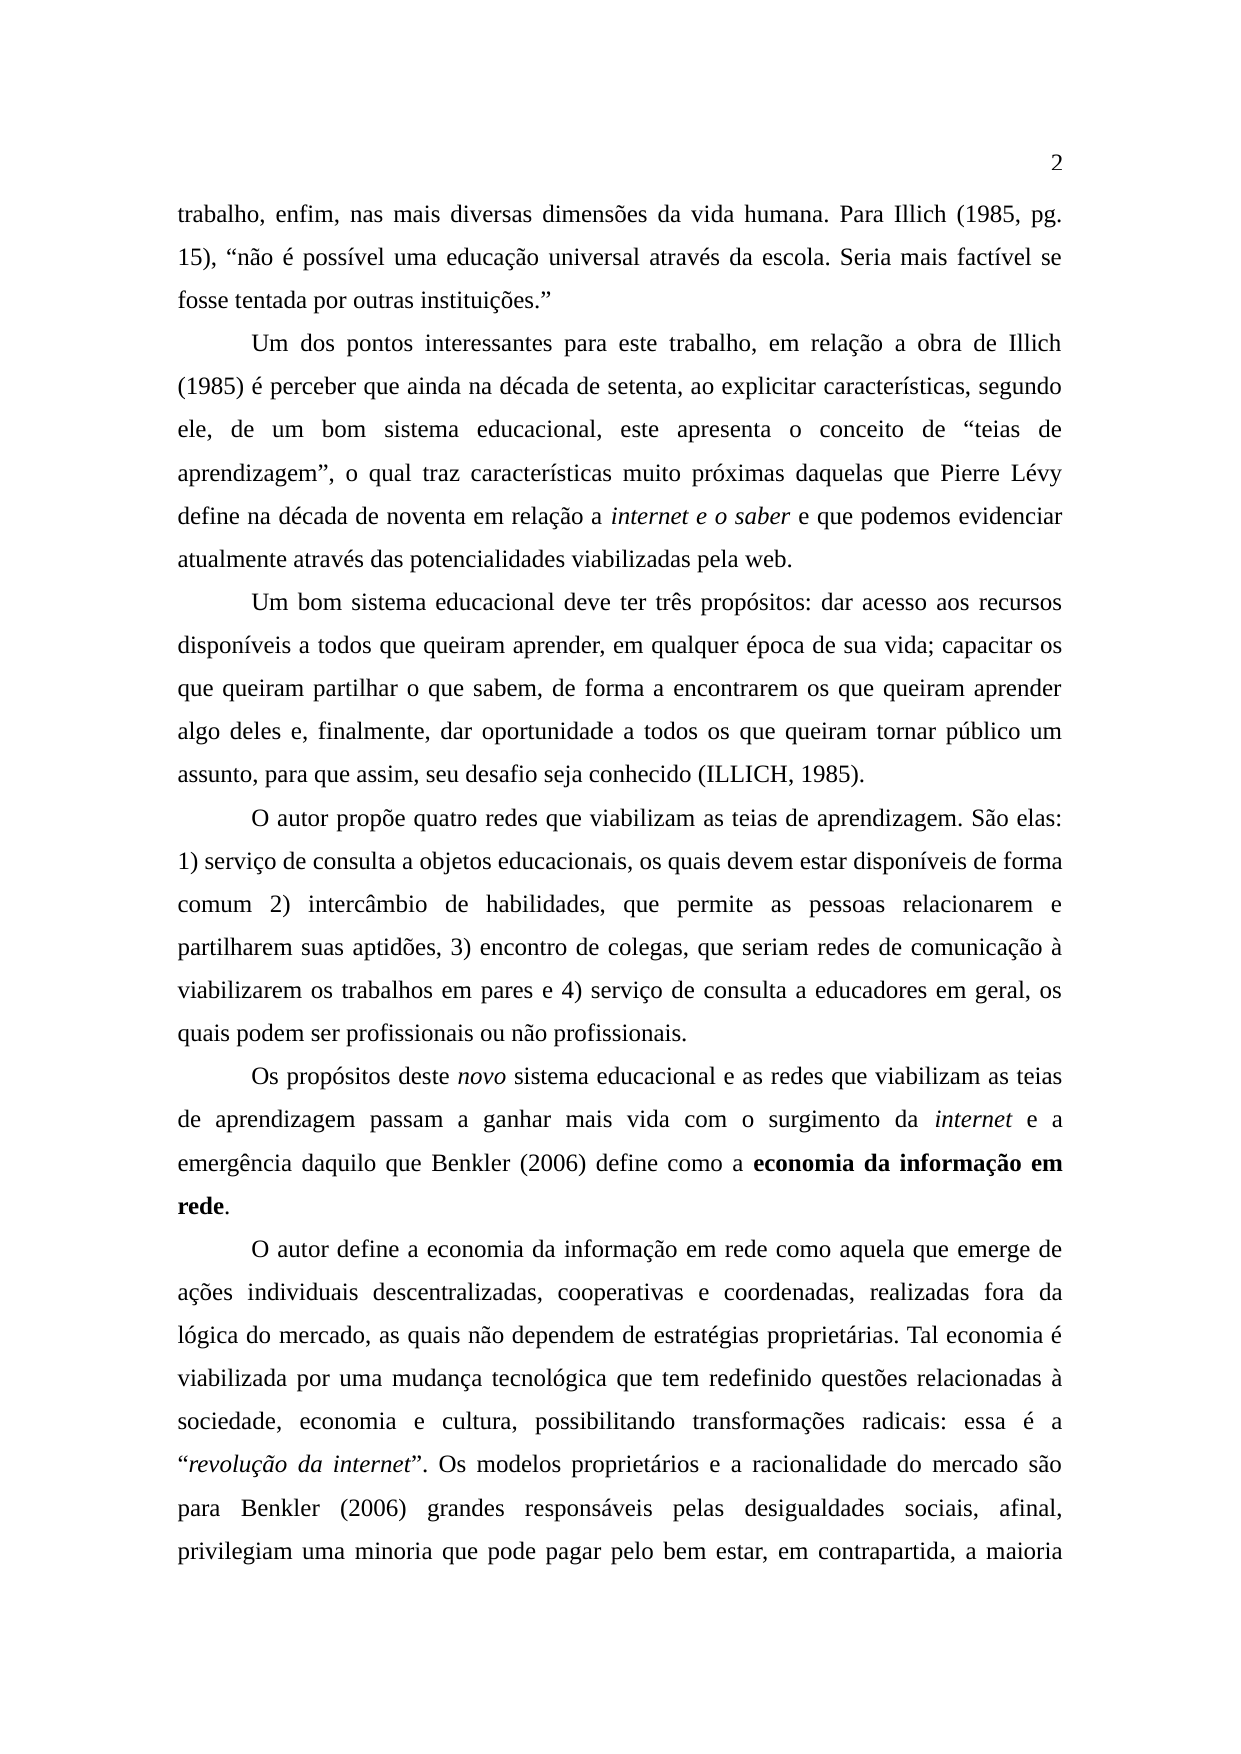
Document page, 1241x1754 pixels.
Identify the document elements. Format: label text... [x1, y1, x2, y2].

text O autor propõe quatro redes que viabilizam as teias de aprendizagem. São elas: 1) serviço de consulta a objetos educacionais, os quais devem estar disponíveis de forma comum 2) intercâmbio de habilidades, que permite as pessoas relacionarem e partilharem suas aptidões, 3) encontro de colegas, que seriam redes de comunicação à viabilizarem os trabalhos em pares e 4) serviço de consulta a educadores em geral, os quais podem ser profissionais ou não profissionais. [177, 803, 1063, 1047]
text Um dos pontos interessantes para este trabalho, em relação a obra de Illich (1985) é perceber que ainda na década de setenta, ao explicitar características, segundo ele, de um bom sistema educacional, este apresenta o conceito de “teias de aprendizagem”, o qual traz características muito próximas daquelas que Pierre Lévy define na década de noventa em relação a internet e o saber e que podemos evidenciar atualmente através das potencialidades viabilizadas pela web. [177, 328, 1063, 573]
text O autor define a economia da informação em rede como aquela que emerge de ações individuais descentralizadas, cooperativas e coordenadas, realizadas fora da lógica do mercado, as quais não dependem de estratégias proprietárias. Tal economia é viabilizada por uma mudança tecnológica que tem redefinido questões relacionadas à sociedade, economia e cultura, possibilitando transformações radicais: essa é a “revolução da internet”. Os modelos proprietários e a racionalidade do mercado são para Benkler (2006) grandes responsáveis pelas desigualdades sociais, afinal, privilegiam uma minoria que pode pagar pelo bem estar, em contrapartida, a maioria [177, 1234, 1063, 1564]
text trabalho, enfim, nas mais diversas dimensões da vida humana. Para Illich (1985, pg. 15), “não é possível uma educação universal através da escola. Seria mais factível se fosse tentada por outras instituições.” [177, 199, 1063, 314]
text Um bom sistema educacional deve ter três propósitos: dar acesso aos recursos disponíveis a todos que queiram aprender, em qualquer época de sua vida; capacitar os que queiram partilhar o que sabem, de forma a encontrarem os que queiram aprender algo deles e, finalmente, dar oportunidade a todos os que queiram tornar público um assunto, para que assim, seu desafio seja conhecido (ILLICH, 1985). [177, 587, 1063, 788]
text Os propósitos deste novo sistema educacional e as redes que viabilizam as teias de aprendizagem passam a ganhar mais vida com o surgimento da internet e a emergência daquilo que Benkler (2006) define como a economia da informação em rede. [177, 1061, 1063, 1219]
